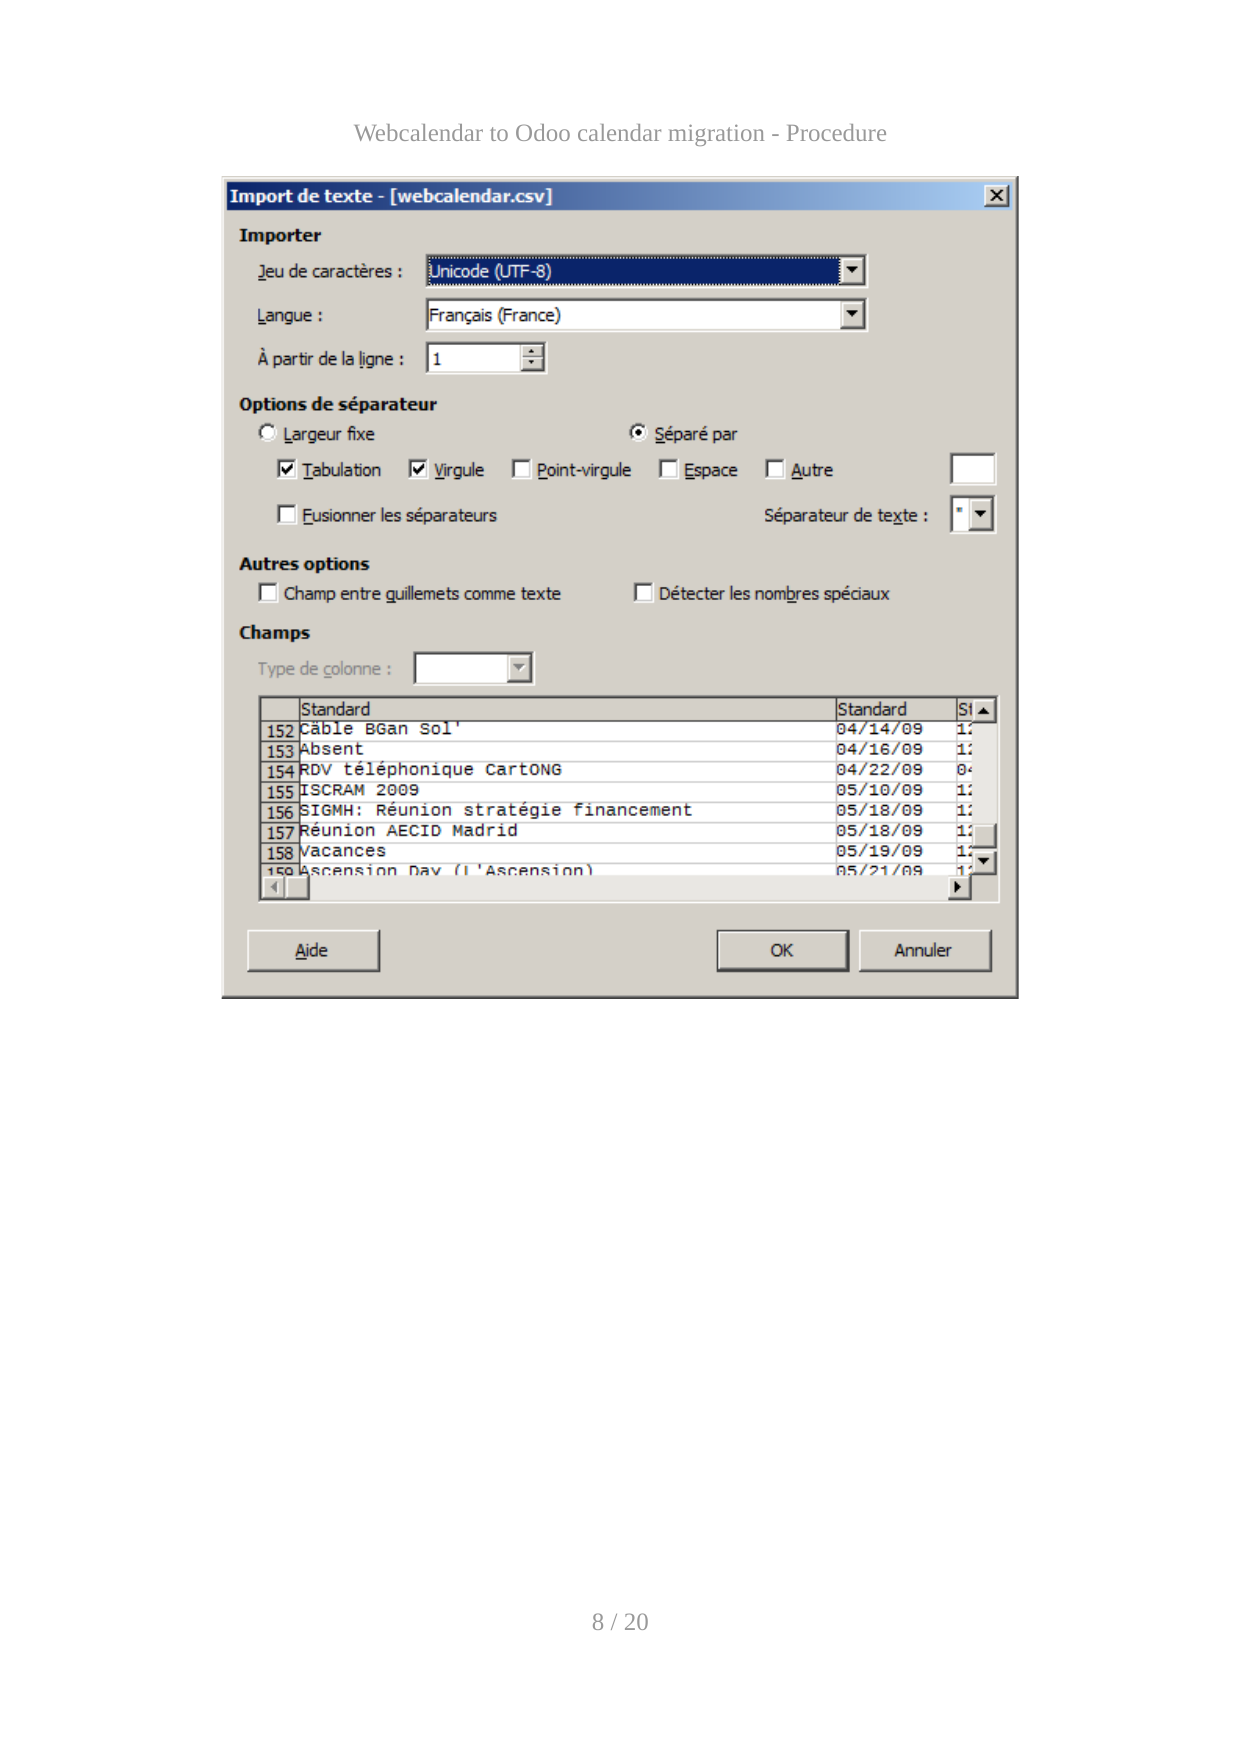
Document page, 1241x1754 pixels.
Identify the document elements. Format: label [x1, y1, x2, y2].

picture [221, 176, 1019, 999]
